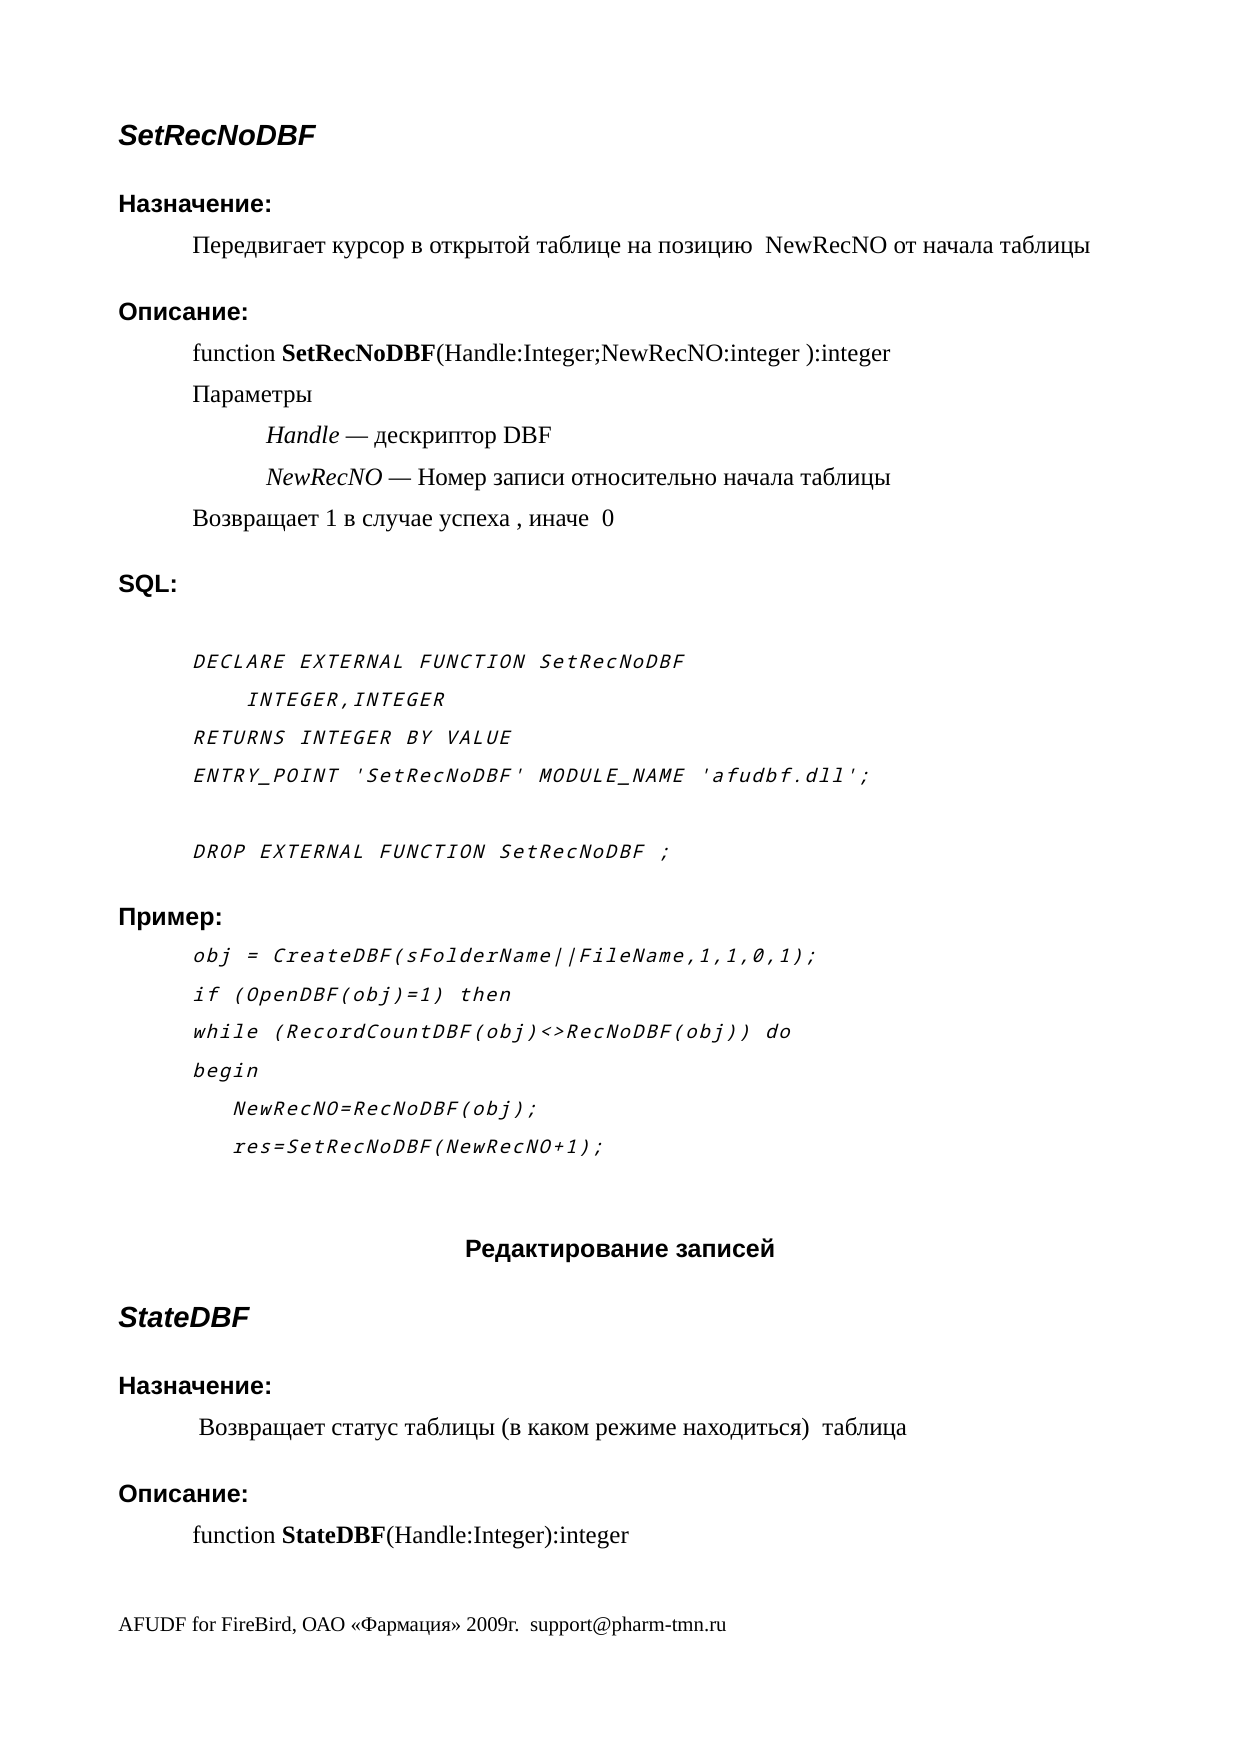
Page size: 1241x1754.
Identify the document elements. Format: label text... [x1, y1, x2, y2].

text NewRecNO — Номер записи относительно начала таблицы [192, 462, 1122, 490]
subtitle Назначение: [118, 189, 1122, 218]
text function SetRecNoDBF(Handle:Integer;NewRecNO:integer ):integer [192, 338, 1122, 367]
text Передвигает курсор в открытой таблице на позицию NewRecNO от начала таблицы [192, 230, 1122, 259]
subtitle Пример: [118, 902, 1122, 930]
subtitle Описание: [118, 297, 1122, 325]
text INTEGER,INTEGER [192, 686, 1122, 712]
text while (RecordCountDBF(obj)<>RecNoDBF(obj)) do [192, 1019, 1122, 1044]
text Handle — дескриптор DBF [192, 420, 1122, 449]
subtitle SetRecNoDBF [118, 118, 1122, 152]
subtitle Назначение: [118, 1371, 1122, 1400]
text Возвращает 1 в случае успеха , иначе 0 [192, 503, 1122, 532]
text obj = CreateDBF(sFolderName||FileName,1,1,0,1); [192, 943, 1122, 968]
text ENTRY_POINT 'SetRecNoDBF' MODULE_NAME 'afudbf.dll'; [192, 762, 1122, 788]
text begin [192, 1057, 1122, 1082]
text NewRecNO=RecNoDBF(obj); [192, 1095, 1122, 1120]
text RETURNS INTEGER BY VALUE [192, 724, 1122, 750]
text res=SetRecNoDBF(NewRecNO+1); [192, 1133, 1122, 1158]
text DROP EXTERNAL FUNCTION SetRecNoDBF ; [192, 838, 1122, 864]
subtitle SQL: [118, 569, 1122, 598]
text Параметры [192, 379, 1122, 408]
subtitle StateDBF [118, 1300, 1122, 1334]
text Возвращает статус таблицы (в каком режиме находиться) таблица [192, 1412, 1122, 1441]
text if (OpenDBF(obj)=1) then [192, 981, 1122, 1006]
subtitle Редактирование записей [118, 1234, 1122, 1263]
text function StateDBF(Handle:Integer):integer [192, 1520, 1122, 1549]
text DECLARE EXTERNAL FUNCTION SetRecNoDBF [192, 648, 1122, 674]
subtitle Описание: [118, 1479, 1122, 1507]
